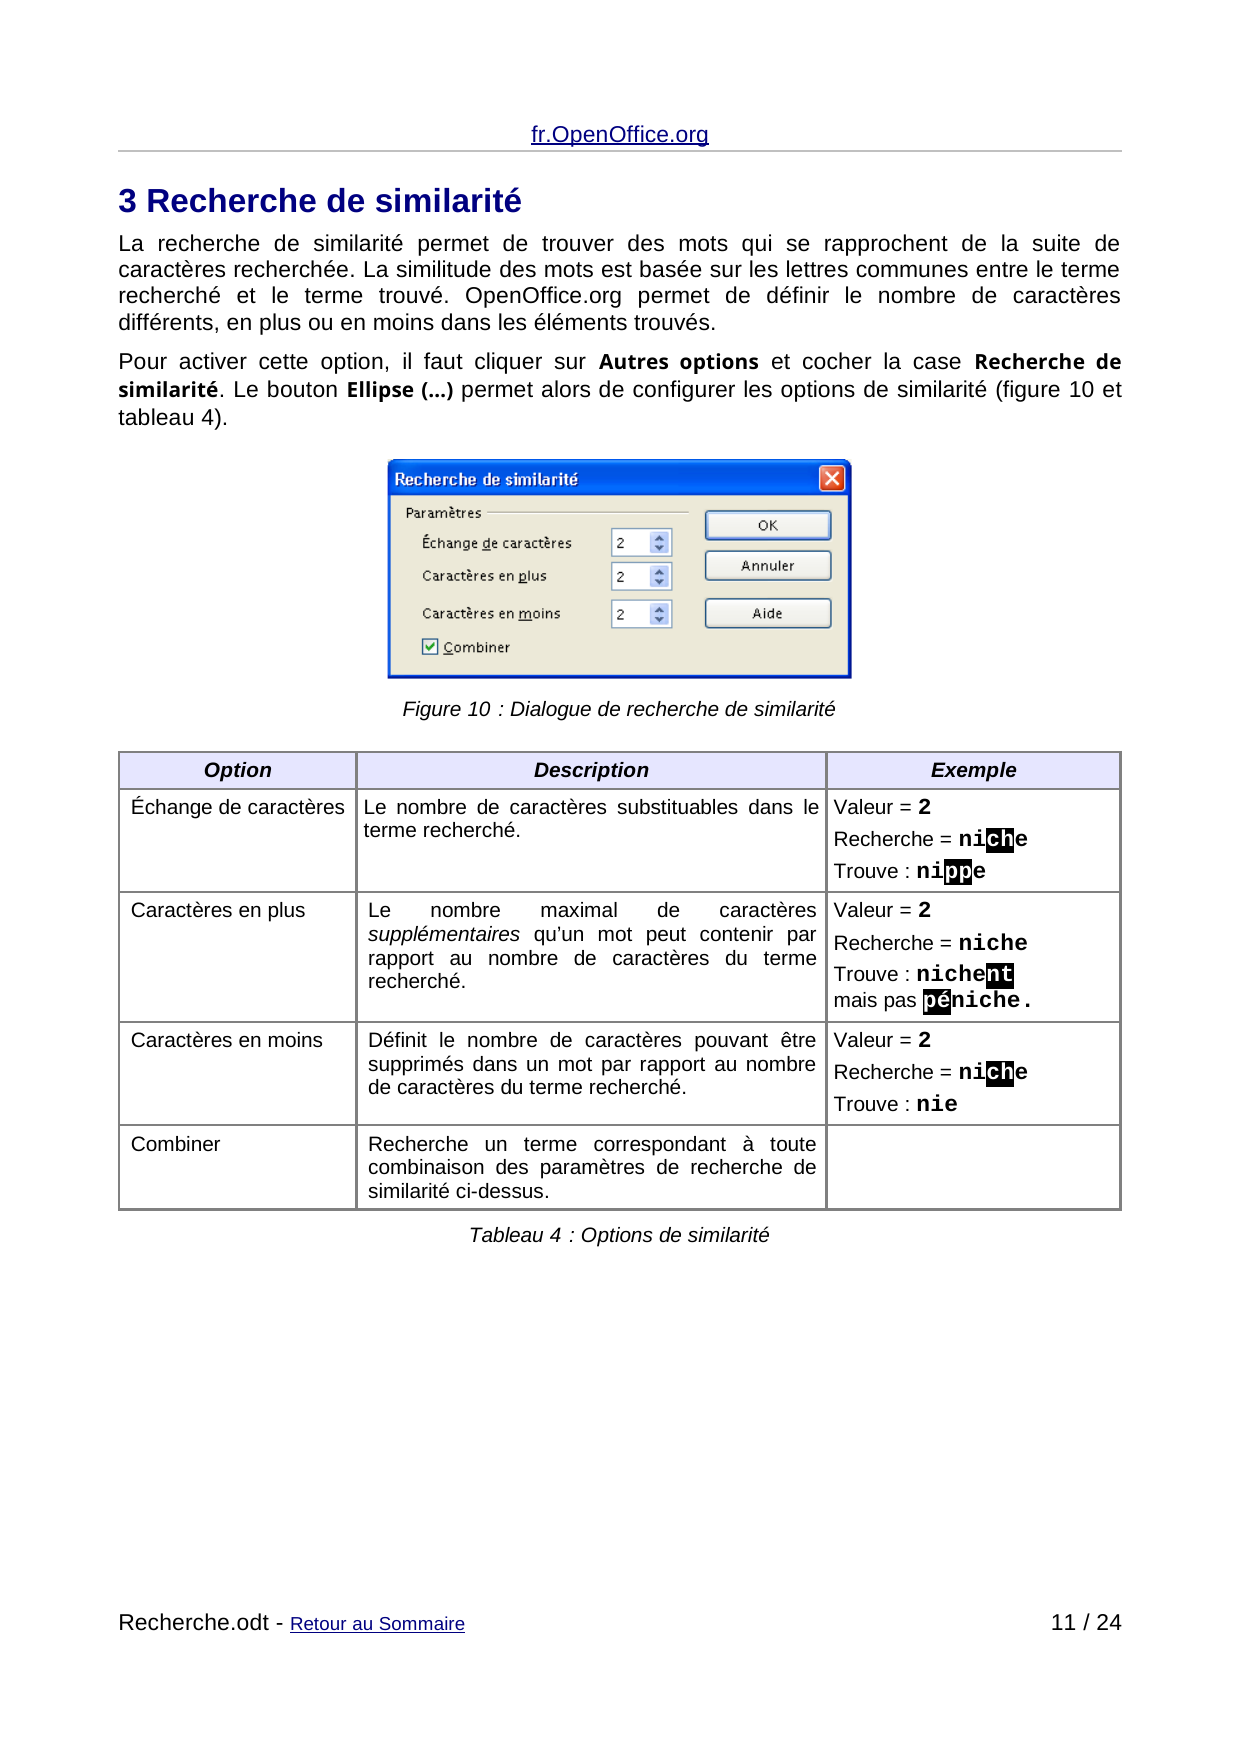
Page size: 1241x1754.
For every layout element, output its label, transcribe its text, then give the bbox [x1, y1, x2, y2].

table_header Exemple [828, 753, 1119, 788]
table_cell Valeur = 2 Recherche = niche Trouve : nippe [828, 790, 1119, 891]
table_cell Caractères en plus [120, 893, 355, 1021]
table_cell Le nombre maximal de caractères supplémentaires qu’un mot peut contenir par rapport au nombre de caractères du terme recherché. [358, 893, 825, 1021]
table_cell Caractères en moins [120, 1023, 355, 1124]
table_cell Combiner [120, 1126, 355, 1208]
table_cell Valeur = 2 Recherche = niche Trouve : nichent mais pas péniche. [828, 893, 1119, 1021]
table_cell Valeur = 2 Recherche = niche Trouve : nie [828, 1023, 1119, 1124]
table_cell Le nombre de caractères substituables dans le terme recherché. [358, 790, 825, 891]
text Tableau 4 : Options de similarité [118, 1223, 1122, 1247]
text La recherche de similarité permet de trouver des mots qui se rapprochent de la suite de caractères recherchée. La similitude des mots est basée sur les lettres communes entre le terme recherché et le terme trouvé. OpenOffice.org permet de définir le nombre de caractères différents, en plus ou en moins dans les éléments trouvés. [118, 231, 1122, 335]
table_cell [828, 1126, 1119, 1208]
table_cell Recherche un terme correspondant à toute combinaison des paramètres de recherche de similarité ci-dessus. [358, 1126, 825, 1208]
subtitle Recherche de similarité [118, 182, 1122, 219]
table_header Description [358, 753, 825, 788]
table_header Option [120, 753, 355, 788]
table_cell Définit le nombre de caractères pouvant être supprimés dans un mot par rapport au nombre de caractères du terme recherché. [358, 1023, 825, 1124]
table_cell Échange de caractères [120, 790, 355, 891]
text Pour activer cette option, il faut cliquer sur Autres options et cocher la case Recherche de similarité. Le bouton Ellipse (…) permet alors de configurer les options de similarité (figure 10 et tableau 4). [118, 347, 1122, 430]
text Figure 10 : Dialogue de recherche de similarité [388, 680, 852, 721]
picture [387, 459, 853, 680]
